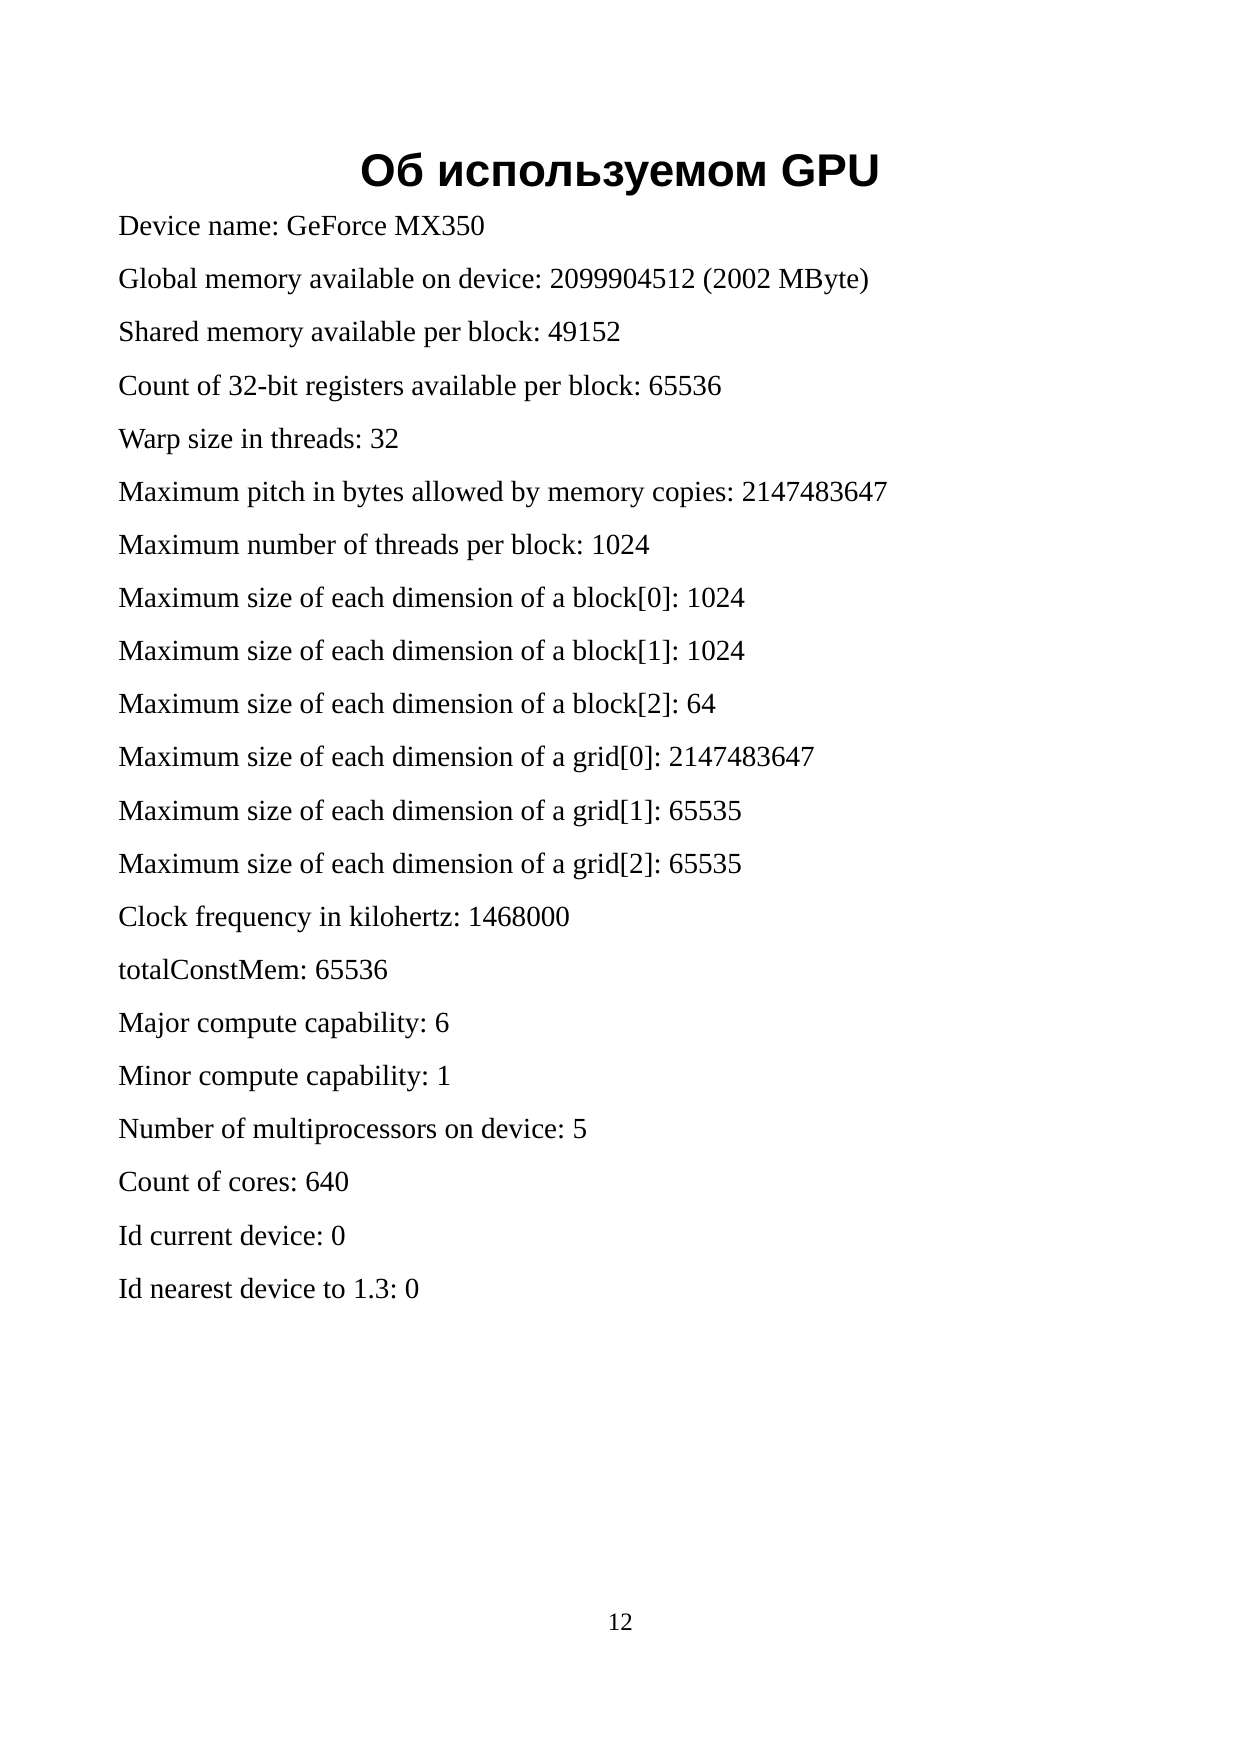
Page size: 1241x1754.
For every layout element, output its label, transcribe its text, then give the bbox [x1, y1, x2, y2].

text Global memory available on device: 2099904512 (2002 MByte) [118, 261, 1122, 295]
text Maximum size of each dimension of a grid[1]: 65535 [118, 793, 1122, 826]
text totalConstMem: 65536 [118, 952, 1122, 986]
text Maximum size of each dimension of a block[0]: 1024 [118, 580, 1122, 614]
text Warp size in threads: 32 [118, 421, 1122, 454]
text Id nearest device to 1.3: 0 [118, 1271, 1122, 1304]
text Number of multiprocessors on device: 5 [118, 1111, 1122, 1145]
text Device name: GeForce MX350 [118, 208, 1122, 242]
text Minor compute capability: 1 [118, 1058, 1122, 1092]
text Count of cores: 640 [118, 1164, 1122, 1198]
text Maximum size of each dimension of a block[2]: 64 [118, 686, 1122, 720]
text Id current device: 0 [118, 1218, 1122, 1251]
text Maximum size of each dimension of a grid[0]: 2147483647 [118, 739, 1122, 773]
text Major compute capability: 6 [118, 1005, 1122, 1039]
text Clock frequency in kilohertz: 1468000 [118, 899, 1122, 932]
text Maximum pitch in bytes allowed by memory copies: 2147483647 [118, 474, 1122, 507]
text Shared memory available per block: 49152 [118, 314, 1122, 348]
text Maximum number of threads per block: 1024 [118, 527, 1122, 561]
text Count of 32-bit registers available per block: 65536 [118, 368, 1122, 401]
text Maximum size of each dimension of a grid[2]: 65535 [118, 846, 1122, 879]
text Maximum size of each dimension of a block[1]: 1024 [118, 633, 1122, 667]
subtitle Об используемом GPU [118, 143, 1122, 196]
